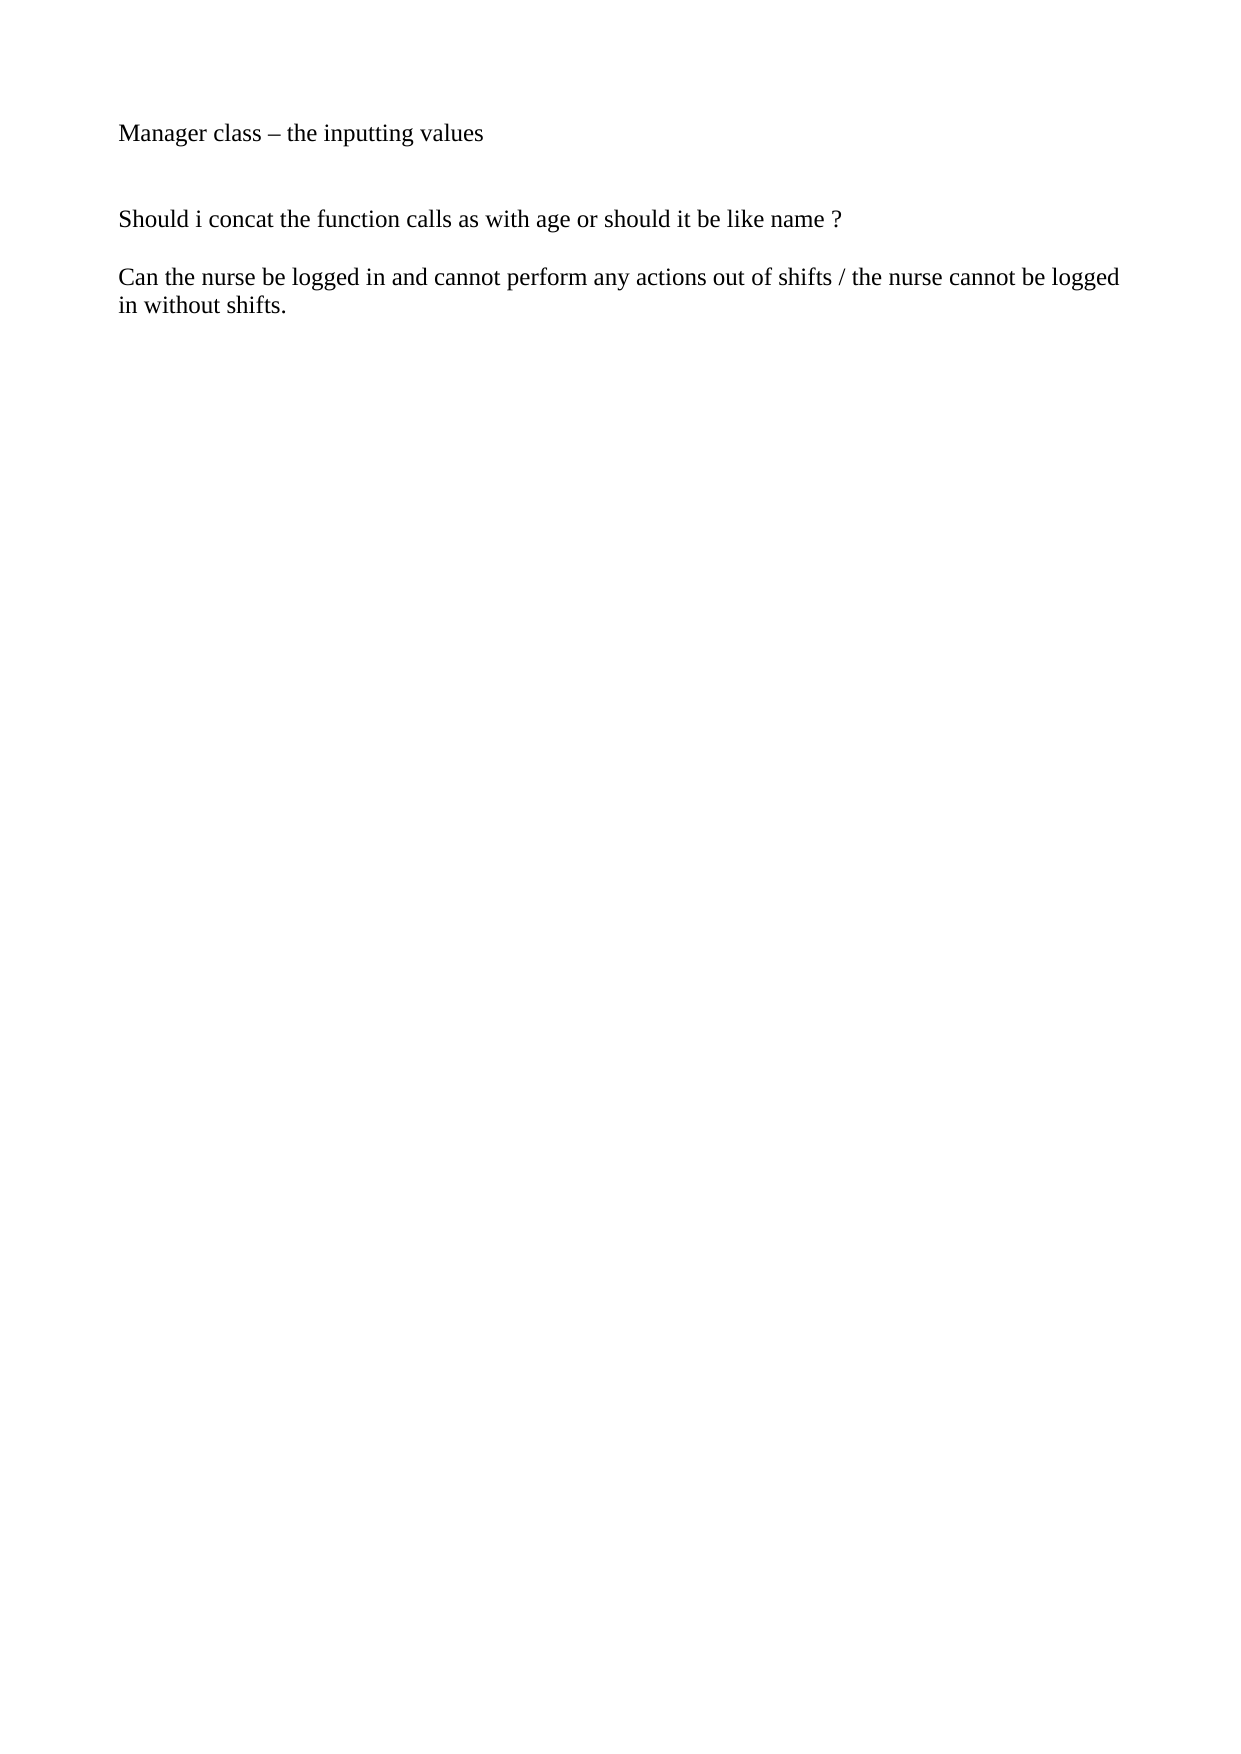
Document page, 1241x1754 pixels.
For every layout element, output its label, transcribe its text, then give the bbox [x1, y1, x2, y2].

text Should i concat the function calls as with age or should it be like name ? [118, 204, 1122, 233]
text Manager class – the inputting values [118, 118, 1122, 147]
text Can the nurse be logged in and cannot perform any actions out of shifts / the nurse cannot be logged in without shifts. [118, 262, 1122, 319]
